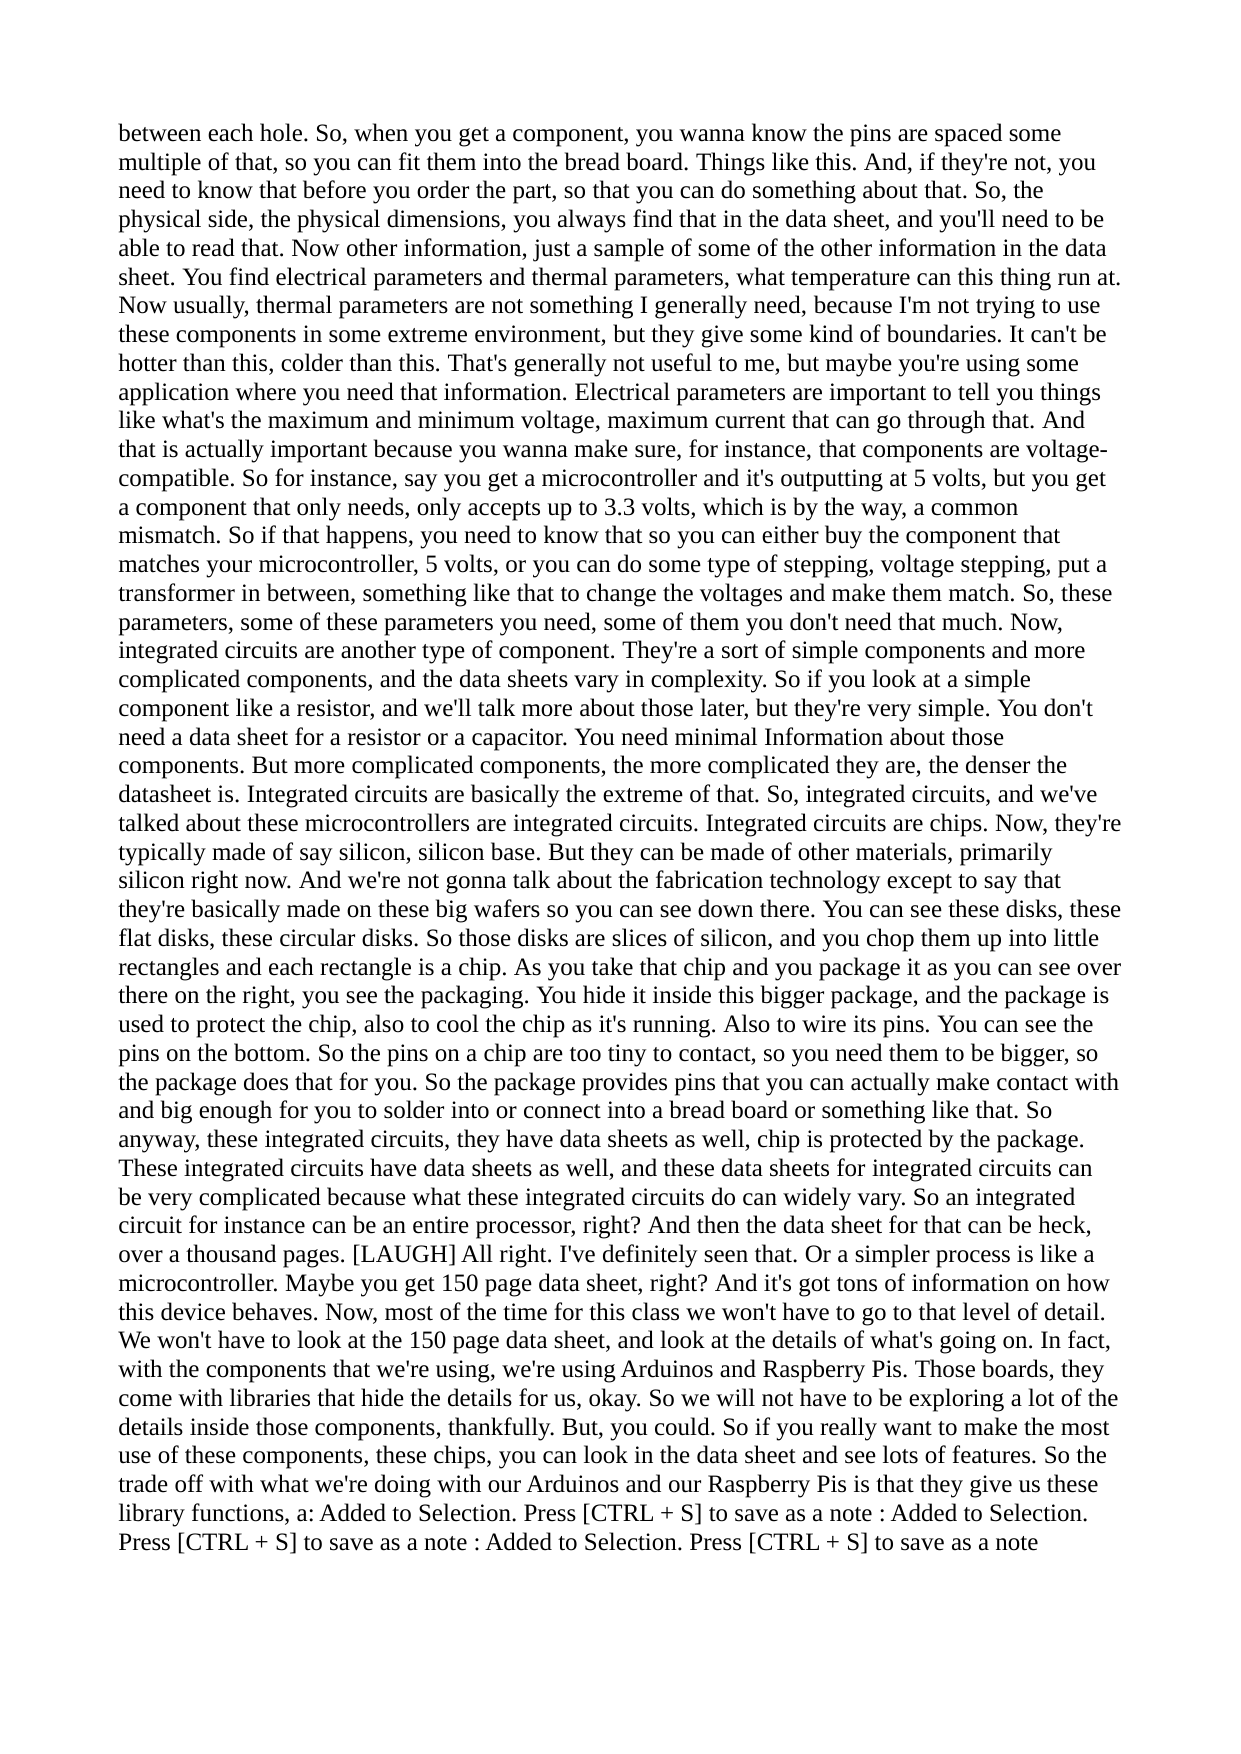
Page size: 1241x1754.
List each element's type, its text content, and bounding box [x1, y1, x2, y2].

text between each hole. ​So, when you get a component, you wanna know the pins are spaced some multiple of ​that, so you can fit them into the bread board. ​Things like this. ​And, if they're not, you need to know that before you order the part, so ​that you can do something about that. ​So, the physical side, the physical dimensions, ​you always find that in the data sheet, and you'll need to be able to read that. ​Now other information, ​just a sample of some of the other information in the data sheet. ​You find electrical parameters and ​thermal parameters, what temperature can this thing run at. ​Now usually, thermal parameters are not something I generally need, ​because I'm not trying to use these components in some extreme environment, ​but they give some kind of boundaries. ​It can't be hotter than this, colder than this. ​That's generally not useful to me, ​but maybe you're using some application where you need that information. ​Electrical parameters are important to tell you things like ​what's the maximum and minimum voltage, maximum current that can go through that. ​And that is actually important because you wanna make sure, for instance, ​that components are voltage-compatible. ​So for instance, say you get a microcontroller and ​it's outputting at 5 volts, but you get a component that only needs, ​only accepts up to 3.3 volts, which is by the way, a common mismatch. ​So if that happens, you need to know that so ​you can either buy the component that matches your microcontroller, 5 volts, or ​you can do some type of stepping, voltage stepping, put a transformer in between, ​something like that to change the voltages and make them match. ​So, these parameters, some of these parameters you need, ​some of them you don't need that much. ​Now, integrated circuits are another type of component. ​They're a sort of simple components and more complicated components, and ​the data sheets vary in complexity. ​So if you look at a simple component like a resistor, ​and we'll talk more about those later, but they're very simple. ​You don't need a data sheet for a resistor or a capacitor. ​You need minimal Information about those components. ​But more complicated components, the more complicated they are, ​the denser the datasheet is. ​Integrated circuits are basically the extreme of that. ​So, integrated circuits, ​and we've talked about these microcontrollers are integrated circuits. ​Integrated circuits are chips. ​Now, they're typically made of say silicon, silicon base. ​But they can be made of other materials, primarily silicon right now. ​And we're not gonna talk about the fabrication technology except to say ​that they're basically made on these big wafers so you can see down there. ​You can see these disks, these flat disks, these circular disks. ​So those disks are slices of silicon, and ​you chop them up into little rectangles and each rectangle is a chip. ​As you take that chip and ​you package it as you can see over there on the right, you see the packaging. ​You hide it inside this bigger package, and ​the package is used to protect the chip, also to cool the chip as it's running. ​Also to wire its pins. ​You can see the pins on the bottom. ​So the pins on a chip are too tiny to contact, so you need them to be bigger, ​so the package does that for you. ​So the package provides pins that you can actually make contact with and big enough ​for you to solder into or connect into a bread board or something like that. ​So anyway, these integrated circuits, ​they have data sheets as well, chip is protected by the package. ​These integrated circuits have data sheets as well, and these data sheets for ​integrated circuits can be very complicated because what these ​integrated circuits do can widely vary. ​So an integrated circuit for instance can be an entire processor, right? ​And then the data sheet for that can be heck, over a thousand pages. ​[LAUGH] All right. ​I've definitely seen that. ​Or a simpler process is like a microcontroller. ​Maybe you get 150 page data sheet, right? ​And it's got tons of information on how this device behaves. ​Now, most of the time for this class we won't have to go to that level of detail. ​We won't have to look at the 150 page data sheet, and ​look at the details of what's going on. ​In fact, with the components that we're using, we're using Arduinos and ​Raspberry Pis. ​Those boards, they come with libraries that hide the details for us, okay. ​So we will not have to be exploring ​a lot of the details inside those components, thankfully. ​But, you could. ​So if you really want to make the most use of these components, these chips, ​you can look in the data sheet and see lots of features. ​So the trade off with what we're doing with our Arduinos and ​our Raspberry Pis is that they give us these library functions, a: Added to Selection. Press [CTRL + S] to save as a note : Added to Selection. Press [CTRL + S] to save as a note : Added to Selection. Press [CTRL + S] to save as a note [118, 118, 1122, 1556]
